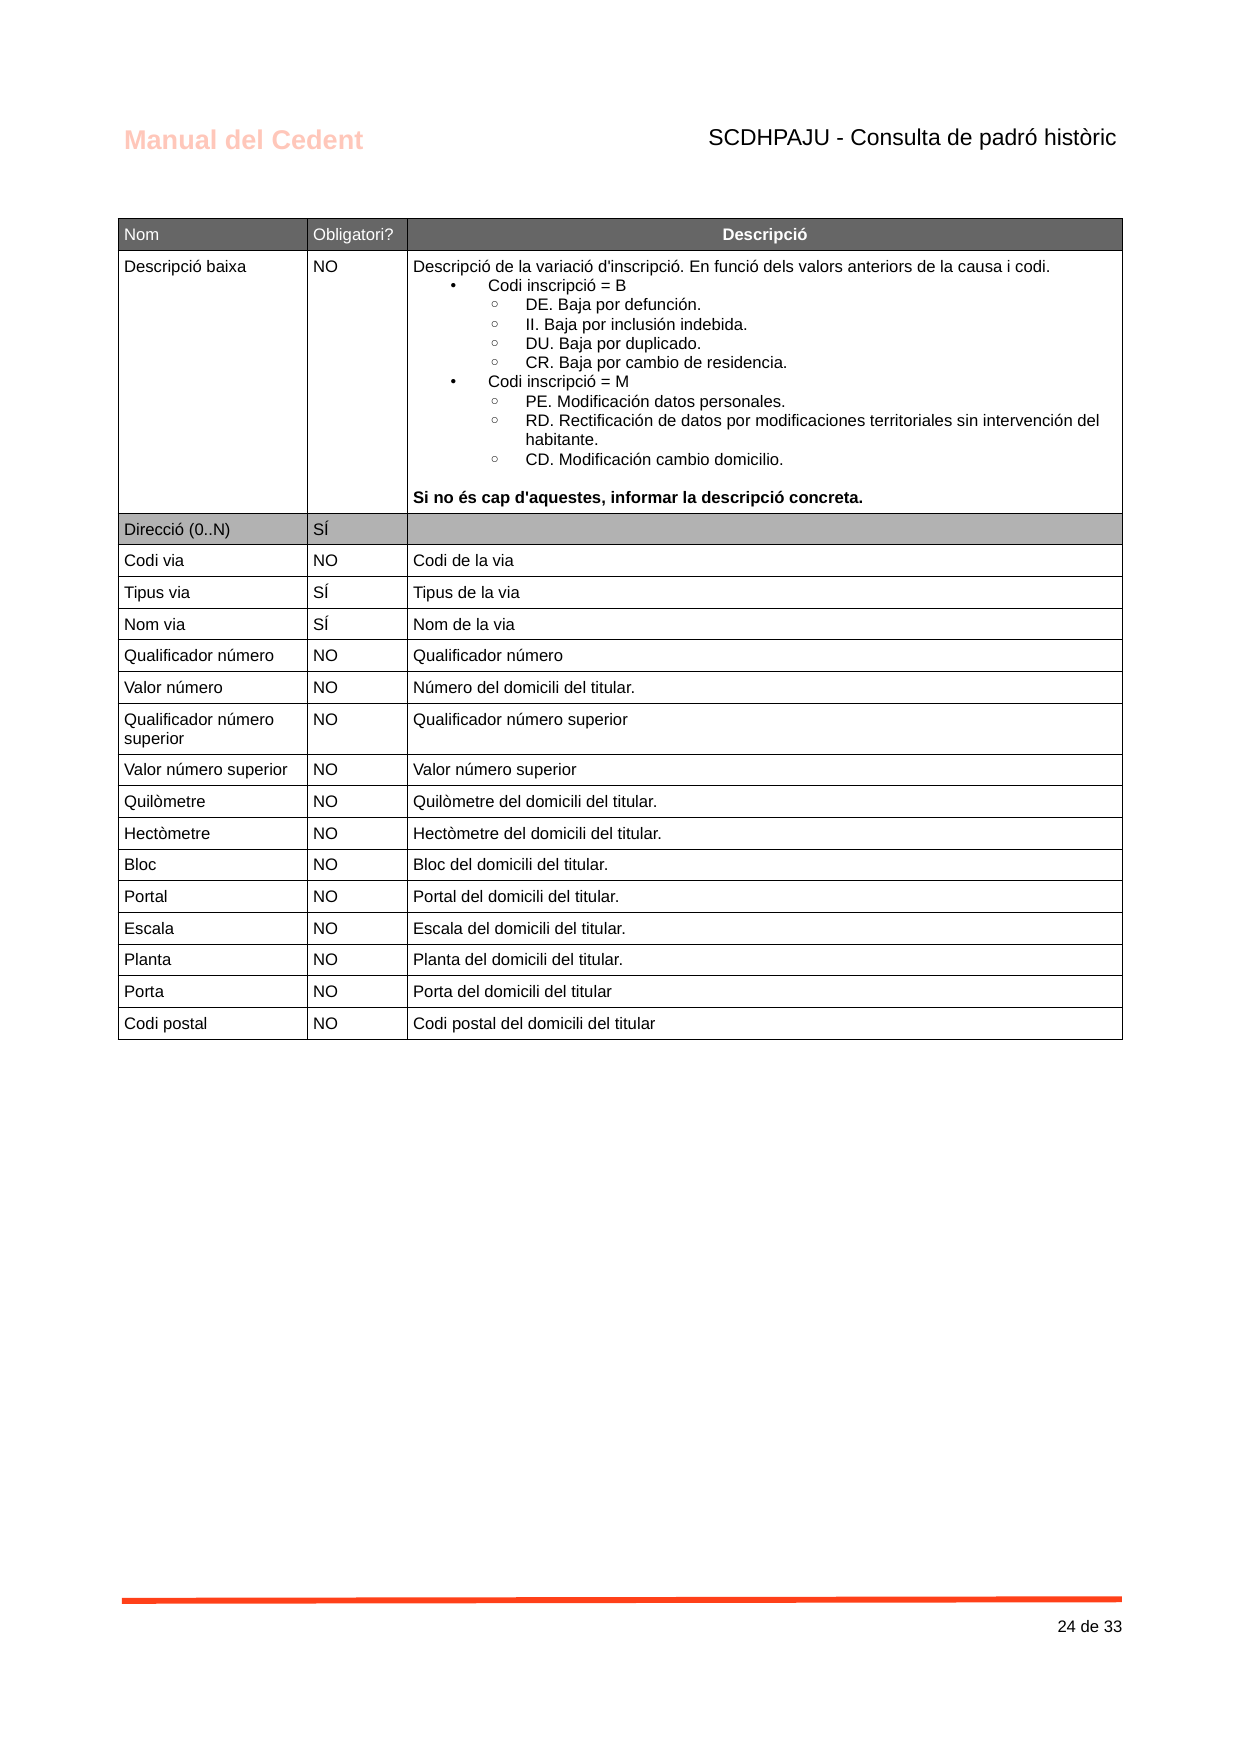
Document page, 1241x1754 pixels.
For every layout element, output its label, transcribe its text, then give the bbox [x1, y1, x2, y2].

table_cell NO [308, 545, 407, 576]
table_cell NO [308, 786, 407, 817]
table_cell SÍ [308, 514, 407, 544]
table_cell Bloc [119, 850, 307, 880]
table_cell Porta [119, 976, 307, 1007]
table_cell Quilòmetre [119, 786, 307, 817]
table_header Nom [119, 219, 307, 250]
table_cell NO [308, 913, 407, 943]
table_cell NO [308, 850, 407, 880]
table_cell Quilòmetre del domicili del titular. [408, 786, 1122, 817]
table_cell Direcció (0..N) [119, 514, 307, 544]
table_cell NO [308, 251, 407, 513]
table_cell Bloc del domicili del titular. [408, 850, 1122, 880]
table_cell NO [308, 976, 407, 1007]
table_cell Hectòmetre del domicili del titular. [408, 818, 1122, 848]
table_cell NO [308, 672, 407, 703]
table_cell [408, 514, 1122, 544]
table_header Descripció [408, 219, 1122, 250]
table_cell Descripció de la variació d'inscripció. En funció dels valors anteriors de la causa i codi. Codi inscripció = B DE. Baja por defunción. II. Baja por inclusión indebida. DU. Baja por duplicado. CR. Baja por cambio de residencia. Codi inscripció = M PE. Modificación datos personales. RD. Rectificación de datos por modificaciones territoriales sin intervención del habitante. CD. Modificación cambio domicilio. Si no és cap d'aquestes, informar la descripció concreta. [408, 251, 1122, 513]
table_cell Descripció baixa [119, 251, 307, 513]
table_cell SÍ [308, 577, 407, 608]
table_cell Portal del domicili del titular. [408, 881, 1122, 912]
table_cell NO [308, 1008, 407, 1038]
table_cell Qualificador número superior [119, 704, 307, 753]
table_cell SÍ [308, 609, 407, 639]
table_cell Escala del domicili del titular. [408, 913, 1122, 943]
table_cell Qualificador número [119, 640, 307, 671]
table_cell Escala [119, 913, 307, 943]
table_cell Nom via [119, 609, 307, 639]
table_cell Codi postal [119, 1008, 307, 1038]
table_cell Porta del domicili del titular [408, 976, 1122, 1007]
table_cell Tipus de la via [408, 577, 1122, 608]
table_cell Hectòmetre [119, 818, 307, 848]
table_cell Valor número [119, 672, 307, 703]
table_cell Portal [119, 881, 307, 912]
table_cell NO [308, 704, 407, 753]
table_cell Valor número superior [119, 755, 307, 785]
table_cell NO [308, 945, 407, 975]
table_cell Qualificador número [408, 640, 1122, 671]
table_cell Planta [119, 945, 307, 975]
table_cell NO [308, 755, 407, 785]
table_cell Nom de la via [408, 609, 1122, 639]
table_cell NO [308, 640, 407, 671]
table_cell Planta del domicili del titular. [408, 945, 1122, 975]
table_cell Tipus via [119, 577, 307, 608]
table_cell Qualificador número superior [408, 704, 1122, 753]
table_cell Codi postal del domicili del titular [408, 1008, 1122, 1038]
table_header Obligatori? [308, 219, 407, 250]
table_cell Codi de la via [408, 545, 1122, 576]
table_cell Valor número superior [408, 755, 1122, 785]
table_cell Codi via [119, 545, 307, 576]
table_cell NO [308, 881, 407, 912]
table_cell NO [308, 818, 407, 848]
table_cell Número del domicili del titular. [408, 672, 1122, 703]
